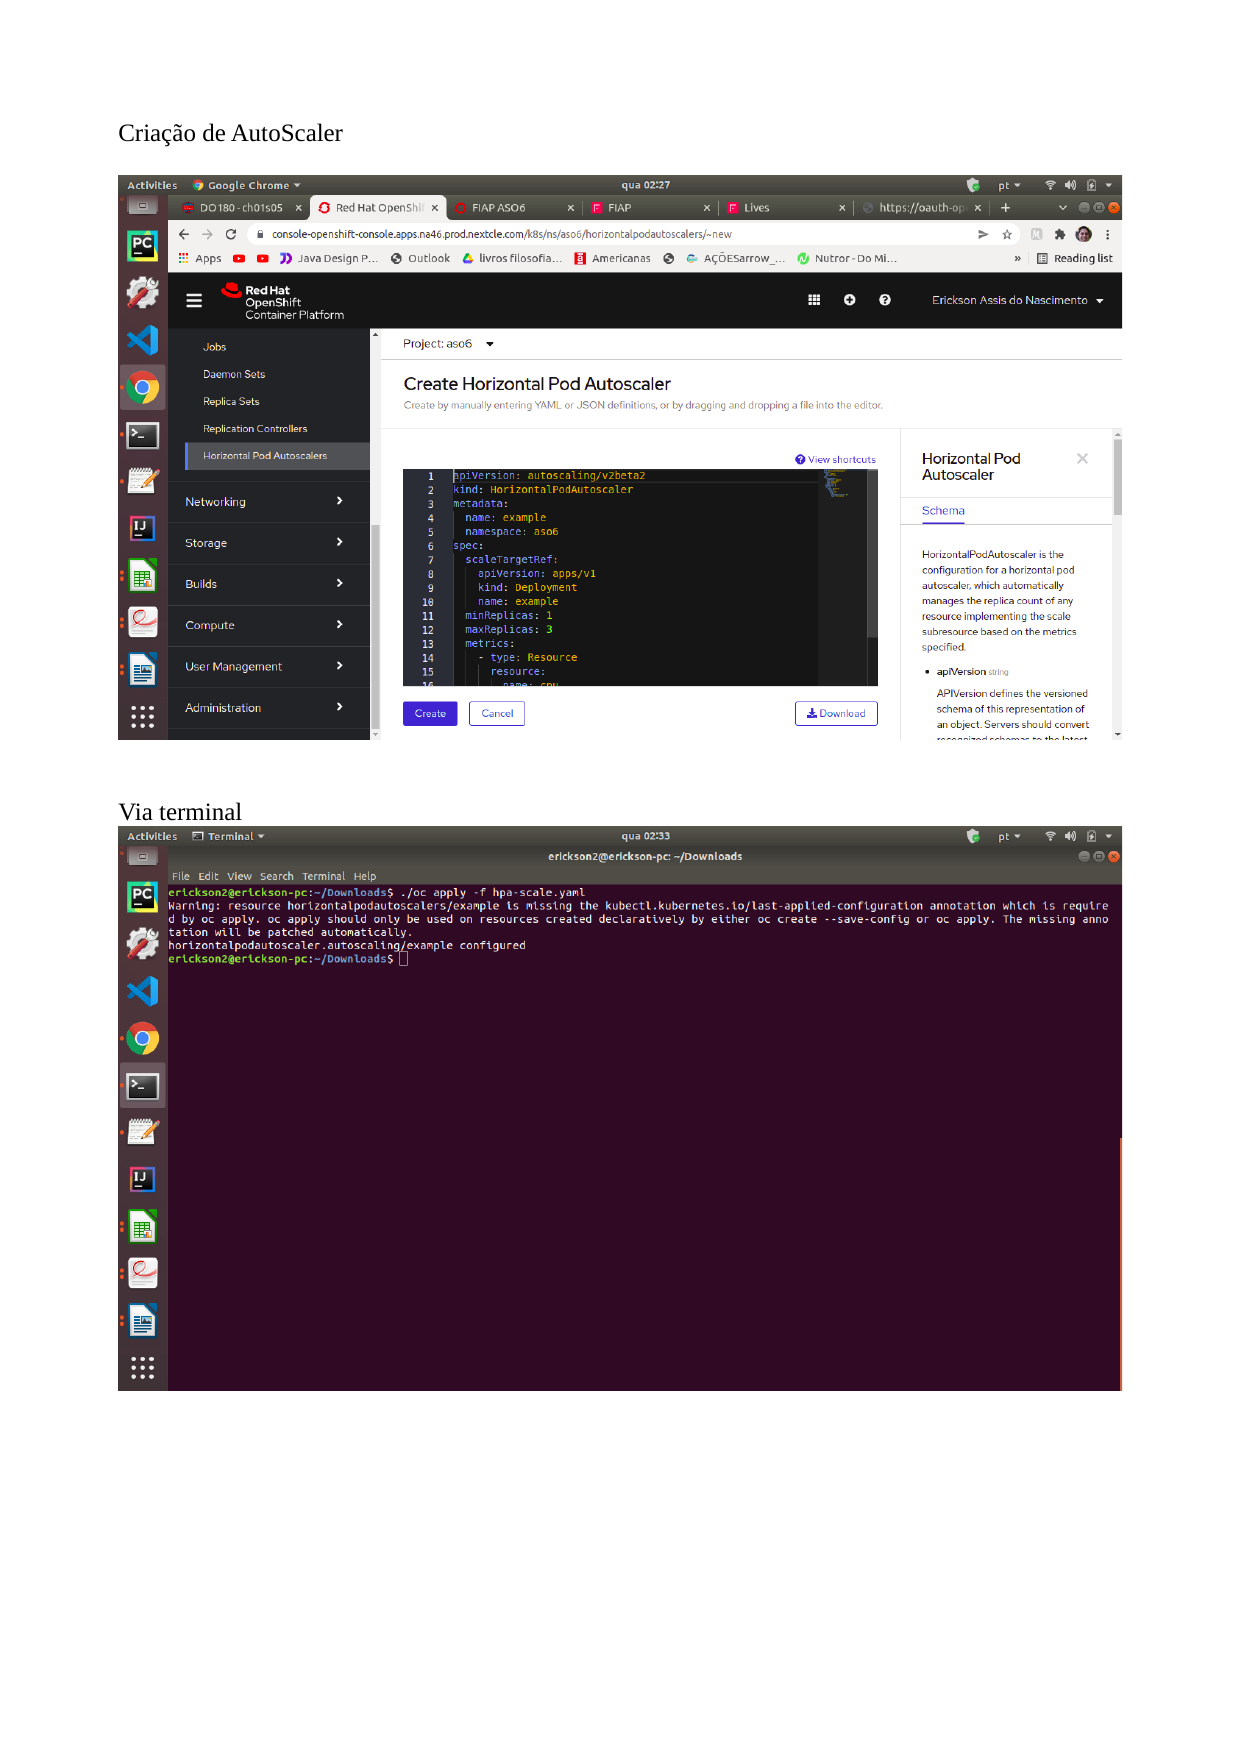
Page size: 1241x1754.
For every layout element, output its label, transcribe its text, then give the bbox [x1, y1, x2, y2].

picture [118, 175, 1123, 740]
text Criação de AutoScaler [118, 118, 1122, 147]
picture [118, 826, 1123, 1391]
text Via terminal [118, 797, 1122, 826]
